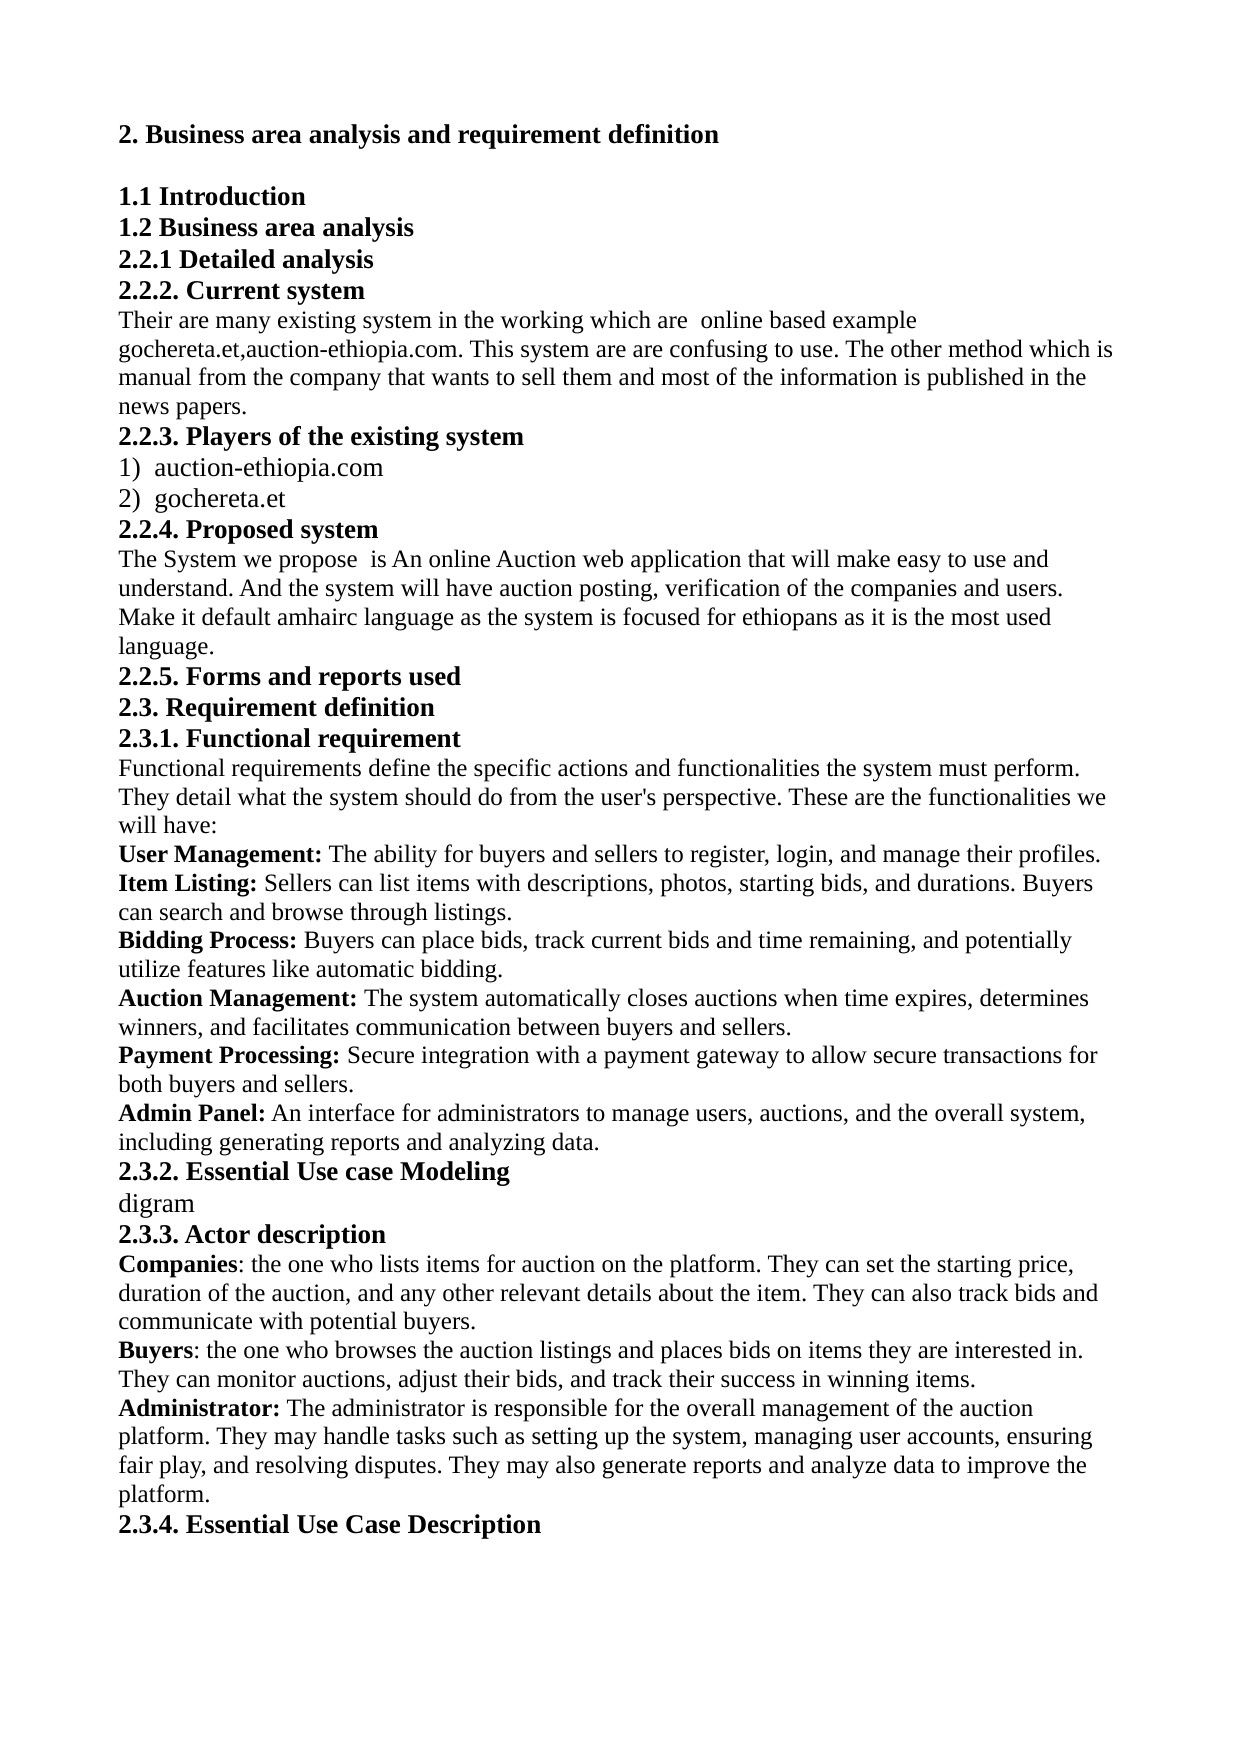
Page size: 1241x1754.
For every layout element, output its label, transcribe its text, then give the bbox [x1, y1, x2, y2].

text 2.2.1 Detailed analysis [118, 243, 1122, 274]
text Administrator: The administrator is responsible for the overall management of the auction platform. They may handle tasks such as setting up the system, managing user accounts, ensuring fair play, and resolving disputes. They may also generate reports and analyze data to improve the platform. [118, 1393, 1122, 1508]
text Functional requirements define the specific actions and functionalities the system must perform. They detail what the system should do from the user's perspective. These are the functionalities we will have: [118, 753, 1122, 839]
text 2.3.1. Functional requirement [118, 722, 1122, 753]
text 2. Business area analysis and requirement definition [118, 118, 1122, 149]
text 1.2 Business area analysis [118, 212, 1122, 243]
text Make it default amhairc language as the system is focused for ethiopans as it is the most used language. [118, 602, 1122, 659]
text The System we propose is An online Auction web application that will make easy to use and understand. And the system will have auction posting, verification of the companies and users. [118, 544, 1122, 602]
text Payment Processing: Secure integration with a payment gateway to allow secure transactions for both buyers and sellers. [118, 1041, 1122, 1098]
text 1.1 Introduction [118, 180, 1122, 212]
text 2) gochereta.et [118, 482, 1122, 513]
text 2.3.3. Actor description [118, 1218, 1122, 1249]
text Item Listing: Sellers can list items with descriptions, photos, starting bids, and durations. Buyers can search and browse through listings. [118, 868, 1122, 926]
text Buyers: the one who browses the auction listings and places bids on items they are interested in. They can monitor auctions, adjust their bids, and track their success in winning items. [118, 1335, 1122, 1393]
text 2.2.5. Forms and reports used [118, 659, 1122, 691]
text Their are many existing system in the working which are online based example gochereta.et,auction-ethiopia.com. This system are are confusing to use. The other method which is manual from the company that wants to sell them and most of the information is published in the news papers. [118, 305, 1122, 420]
text 2.2.3. Players of the existing system [118, 420, 1122, 451]
text Companies: the one who lists items for auction on the platform. They can set the starting price, duration of the auction, and any other relevant details about the item. They can also track bids and communicate with potential buyers. [118, 1249, 1122, 1335]
text 2.2.4. Proposed system [118, 513, 1122, 544]
text 2.3.4. Essential Use Case Description [118, 1508, 1122, 1539]
text 1) auction-ethiopia.com [118, 451, 1122, 482]
text 2.3.2. Essential Use case Modeling [118, 1156, 1122, 1187]
text Auction Management: The system automatically closes auctions when time expires, determines winners, and facilitates communication between buyers and sellers. [118, 983, 1122, 1041]
text Bidding Process: Buyers can place bids, track current bids and time remaining, and potentially utilize features like automatic bidding. [118, 926, 1122, 983]
text 2.3. Requirement definition [118, 691, 1122, 722]
text 2.2.2. Current system [118, 274, 1122, 305]
text User Management: The ability for buyers and sellers to register, login, and manage their profiles. [118, 839, 1122, 868]
text digram [118, 1187, 1122, 1218]
text Admin Panel: An interface for administrators to manage users, auctions, and the overall system, including generating reports and analyzing data. [118, 1098, 1122, 1156]
